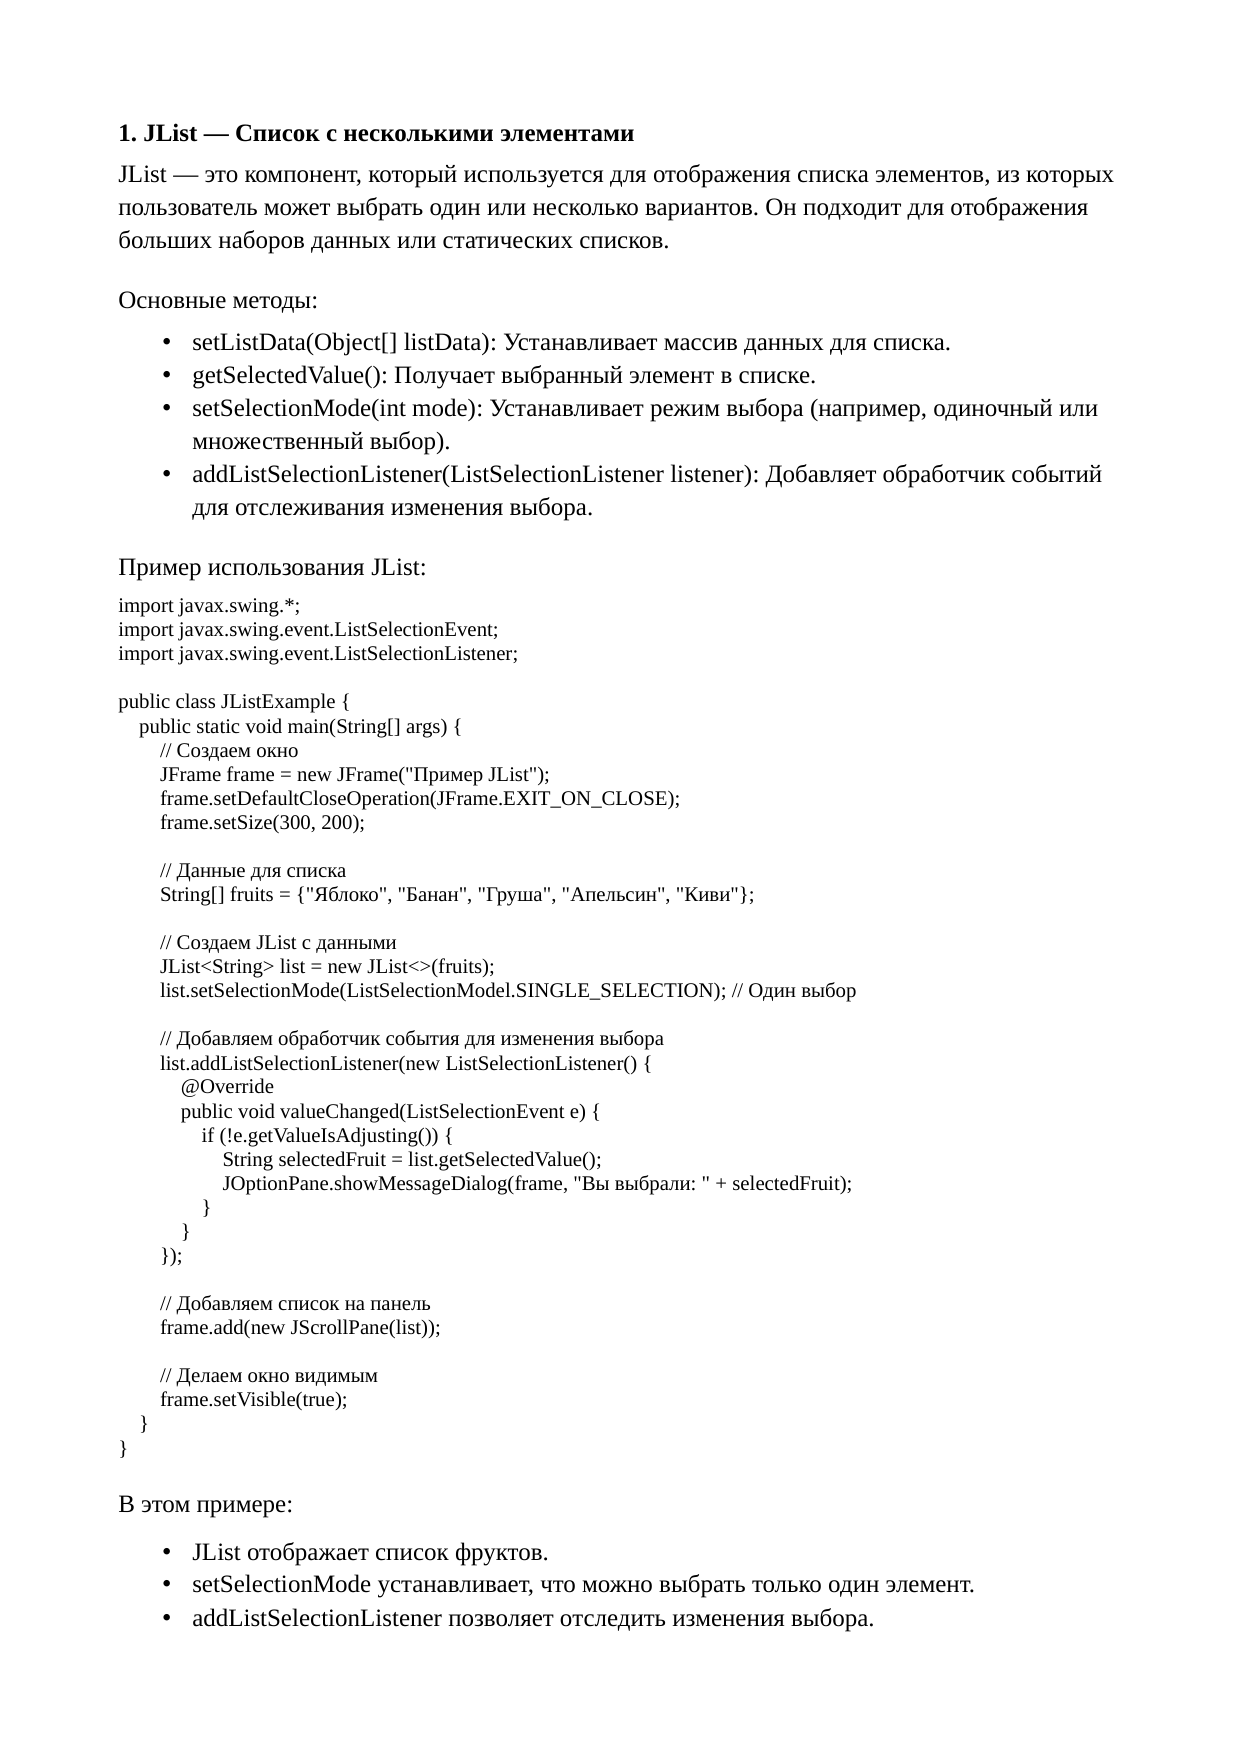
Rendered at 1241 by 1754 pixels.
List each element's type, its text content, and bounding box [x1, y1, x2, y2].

text В этом примере: [118, 1489, 1122, 1518]
text } [118, 1411, 1122, 1435]
text JOptionPane.showMessageDialog(frame, "Вы выбрали: " + selectedFruit); [118, 1171, 1122, 1195]
text // Добавляем список на панель [118, 1291, 1122, 1315]
text } [118, 1195, 1122, 1219]
text list.addListSelectionListener(new ListSelectionListener() { [118, 1050, 1122, 1074]
text // Создаем JList с данными [118, 930, 1122, 954]
text if (!e.getValueIsAdjusting()) { [118, 1123, 1122, 1147]
text // Делаем окно видимым [118, 1363, 1122, 1387]
text frame.setSize(300, 200); [118, 810, 1122, 834]
text list.setSelectionMode(ListSelectionModel.SINGLE_SELECTION); // Один выбор [118, 978, 1122, 1002]
text @Override [118, 1074, 1122, 1098]
text public static void main(String[] args) { [118, 713, 1122, 738]
text }); [118, 1243, 1122, 1267]
text frame.add(new JScrollPane(list)); [118, 1315, 1122, 1339]
list addListSelectionListener(ListSelectionListener listener): Добавляет обработчик событий для отслеживания изменения выбора. [162, 459, 1122, 521]
text frame.setDefaultCloseOperation(JFrame.EXIT_ON_CLOSE); [118, 786, 1122, 810]
text // Данные для списка [118, 858, 1122, 882]
list getSelectedValue(): Получает выбранный элемент в списке. [162, 360, 1122, 388]
text String selectedFruit = list.getSelectedValue(); [118, 1147, 1122, 1171]
text // Создаем окно [118, 738, 1122, 762]
text JList<String> list = new JList<>(fruits); [118, 954, 1122, 978]
text } [118, 1219, 1122, 1243]
list setSelectionMode(int mode): Устанавливает режим выбора (например, одиночный или множественный выбор). [162, 393, 1122, 454]
text public class JListExample { [118, 689, 1122, 713]
text JList — это компонент, который используется для отображения списка элементов, из которых пользователь может выбрать один или несколько вариантов. Он подходит для отображения больших наборов данных или статических списков. [118, 159, 1122, 254]
text // Добавляем обработчик события для изменения выбора [118, 1026, 1122, 1050]
text } [118, 1435, 1122, 1459]
text frame.setVisible(true); [118, 1387, 1122, 1411]
subtitle Пример использования JList: [118, 552, 1122, 581]
text String[] fruits = {"Яблоко", "Банан", "Груша", "Апельсин", "Киви"}; [118, 882, 1122, 906]
list setSelectionMode устанавливает, что можно выбрать только один элемент. [162, 1569, 1122, 1598]
list setListData(Object[] listData): Устанавливает массив данных для списка. [162, 327, 1122, 356]
text import javax.swing.event.ListSelectionListener; [118, 641, 1122, 665]
text import javax.swing.event.ListSelectionEvent; [118, 617, 1122, 641]
text public void valueChanged(ListSelectionEvent e) { [118, 1098, 1122, 1123]
list addListSelectionListener позволяет отследить изменения выбора. [162, 1603, 1122, 1631]
text import javax.swing.*; [118, 593, 1122, 617]
list JList отображает список фруктов. [162, 1537, 1122, 1565]
subtitle 1. JList — Список с несколькими элементами [118, 118, 1122, 147]
subtitle Основные методы: [118, 286, 1122, 314]
text JFrame frame = new JFrame("Пример JList"); [118, 762, 1122, 786]
